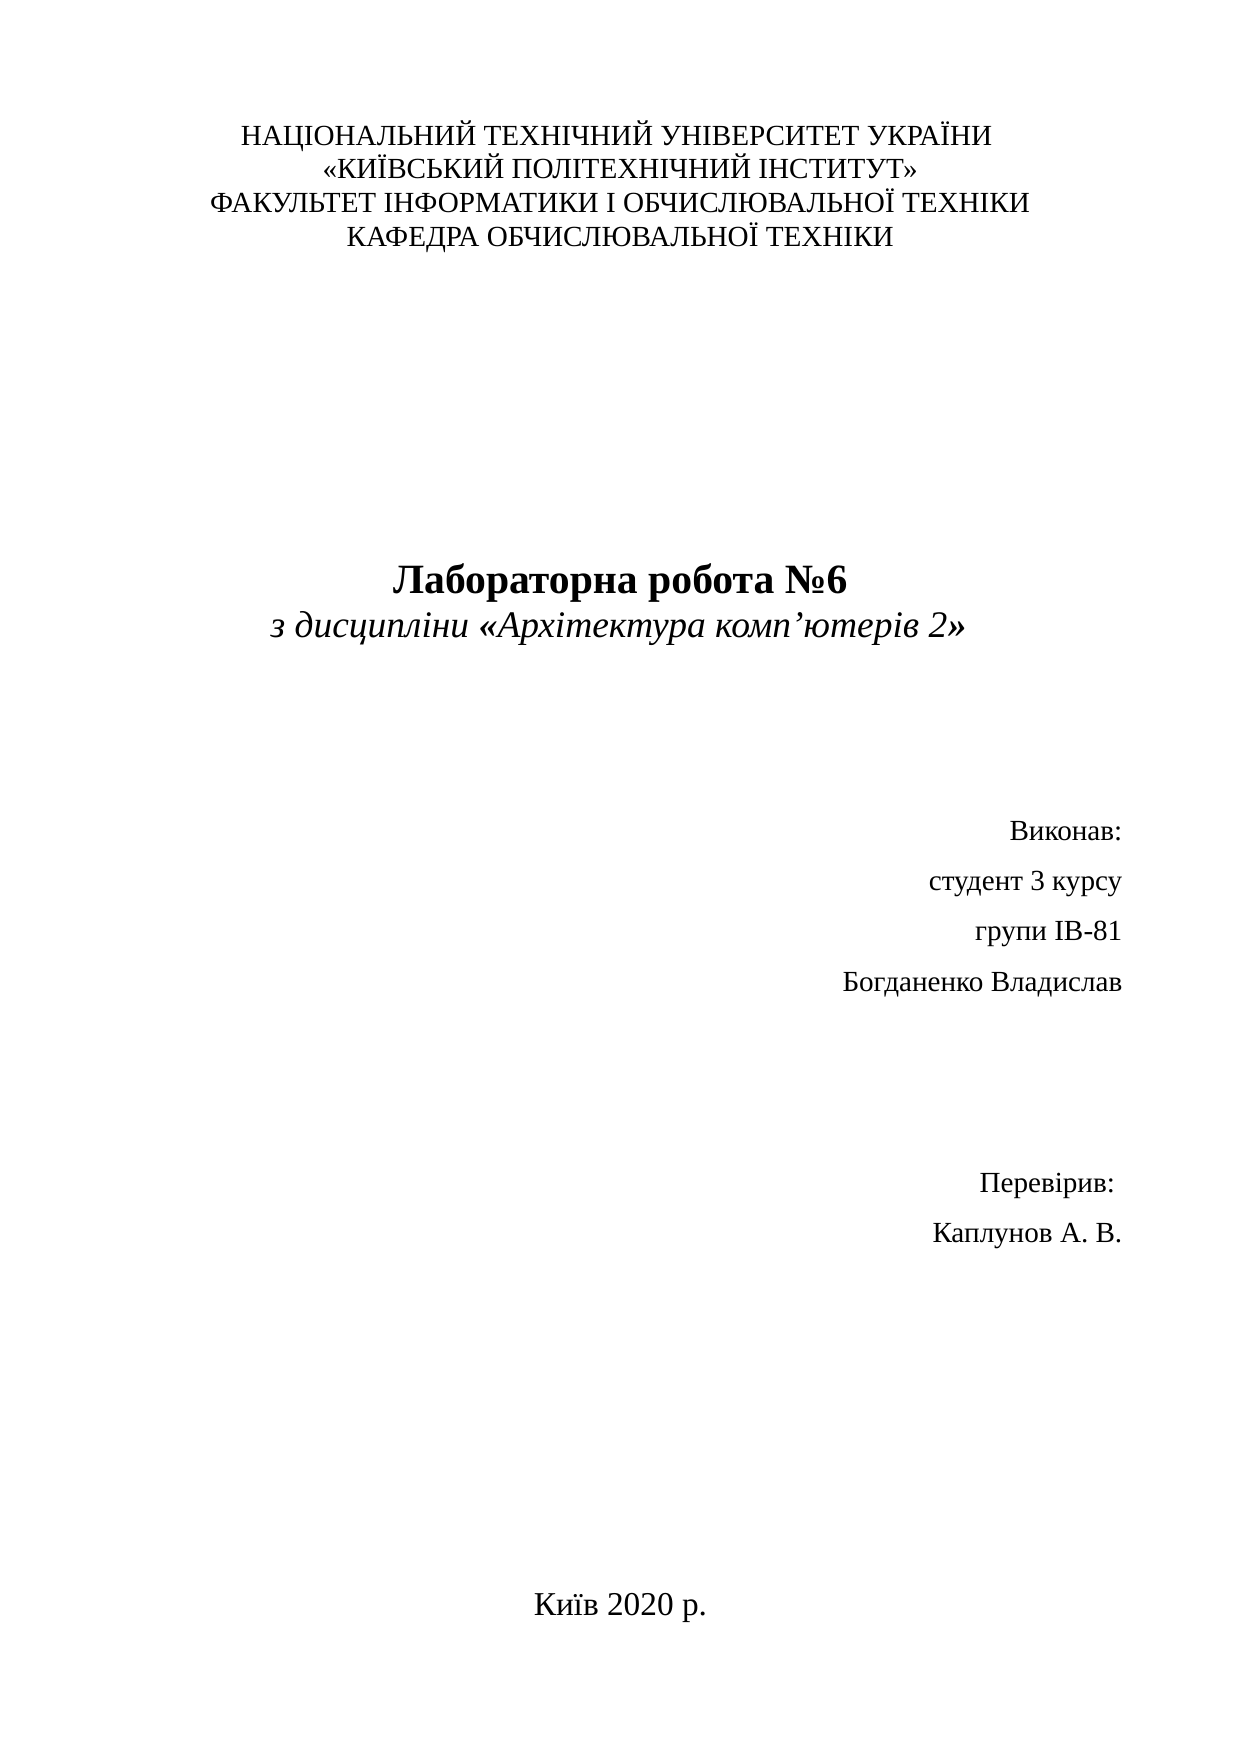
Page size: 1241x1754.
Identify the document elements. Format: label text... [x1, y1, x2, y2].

text Виконав: [118, 813, 1122, 846]
text НАЦІОНАЛЬНИЙ ТЕХНІЧНИЙ УНІВЕРСИТЕТ УКРАЇНИ [118, 118, 1122, 152]
text КАФЕДРА ОБЧИСЛЮВАЛЬНОЇ ТЕХНІКИ [118, 219, 1122, 252]
text Перевірив: [118, 1165, 1122, 1199]
text студент 3 курсу [118, 863, 1122, 897]
text з дисципліни «Архітектура комп’ютерів 2» [118, 602, 1122, 645]
text ФАКУЛЬТЕТ ІНФОРМАТИКИ І ОБЧИСЛЮВАЛЬНОЇ ТЕХНІКИ [118, 185, 1122, 219]
text Лабораторна робота №6 [118, 554, 1122, 602]
text Богданенко Владислав [118, 964, 1122, 997]
text Київ 2020 р. [118, 1584, 1122, 1623]
text Каплунов А. В. [118, 1215, 1122, 1249]
text групи ІВ-81 [118, 913, 1122, 947]
text «КИЇВСЬКИЙ ПОЛІТЕХНІЧНИЙ ІНСТИТУТ» [118, 152, 1122, 185]
